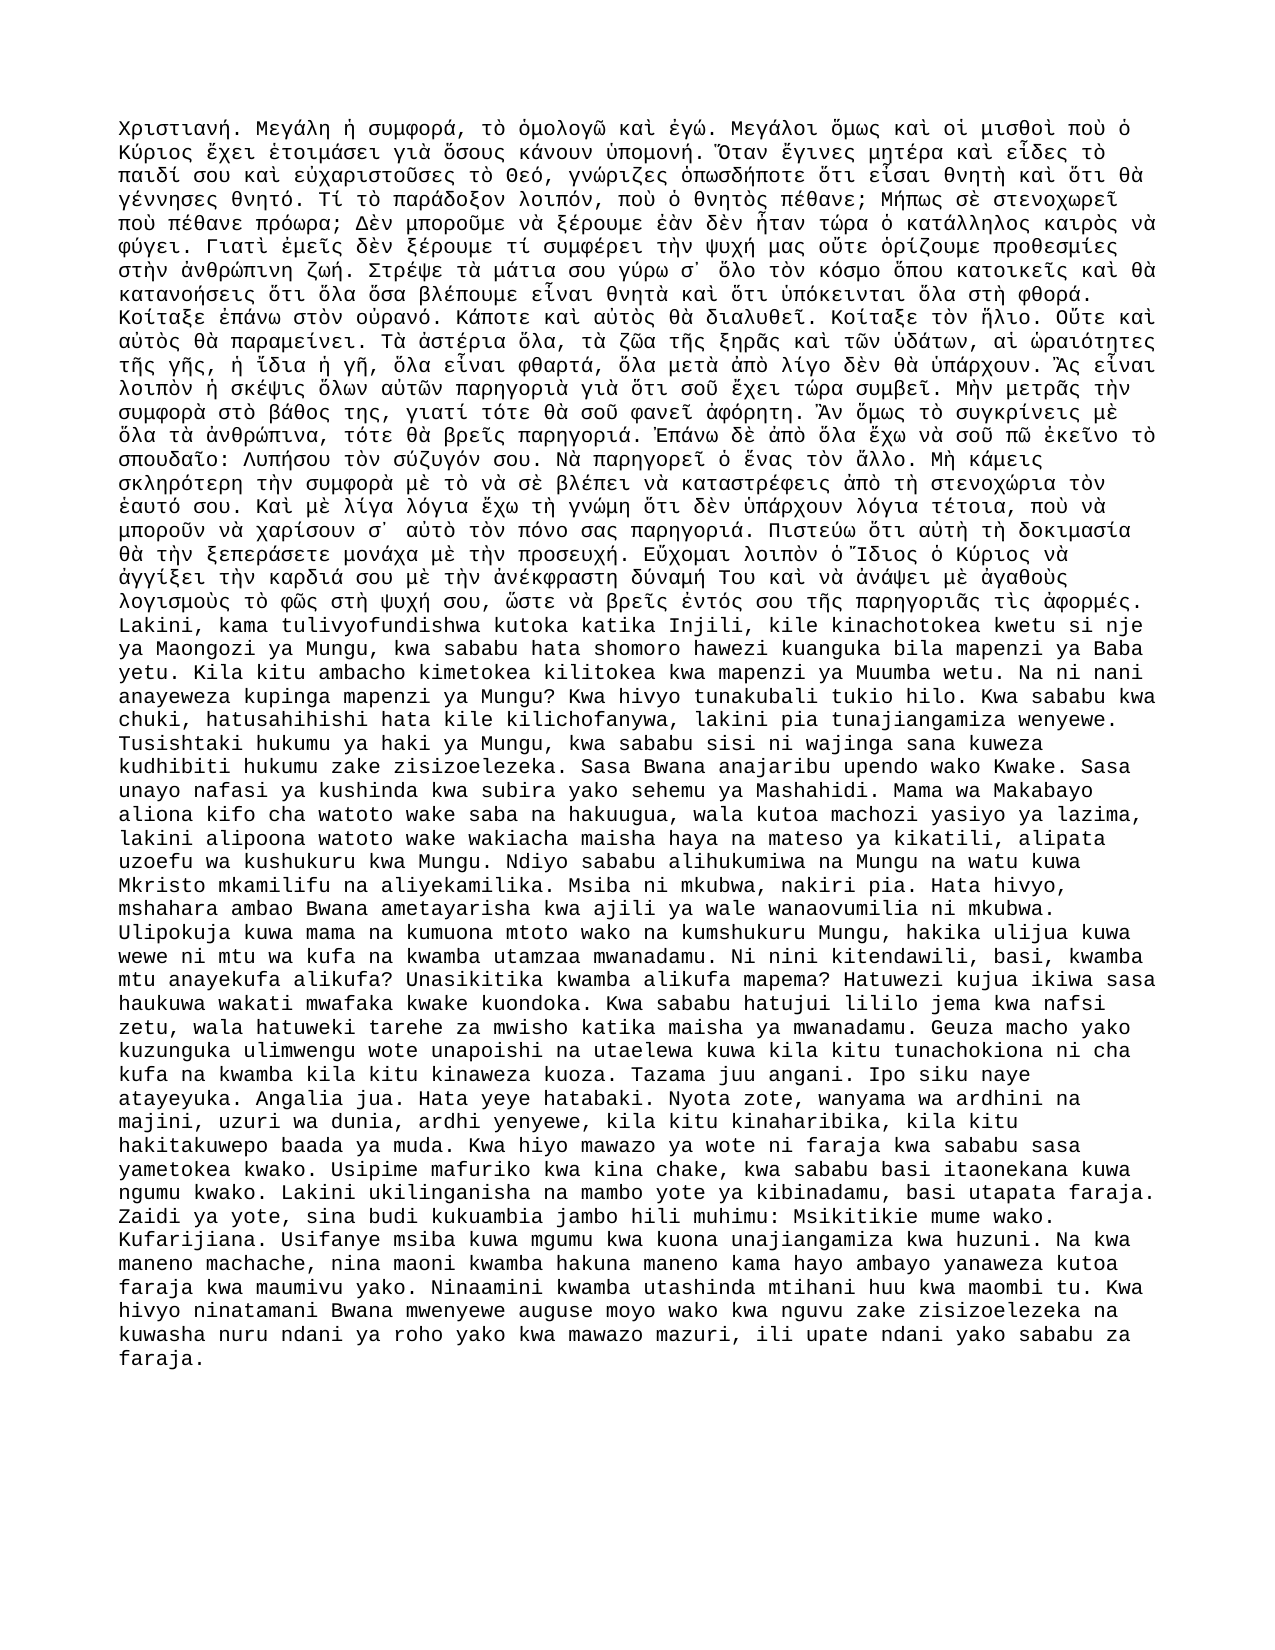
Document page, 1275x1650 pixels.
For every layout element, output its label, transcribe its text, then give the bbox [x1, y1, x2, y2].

text Lakini, kama tulivyofundishwa kutoka katika Injili, kile kinachotokea kwetu si nje ya Maongozi ya Mungu, kwa sababu hata shomoro hawezi kuanguka bila mapenzi ya Baba yetu. Kila kitu ambacho kimetokea kilitokea kwa mapenzi ya Muumba wetu. Na ni nani anayeweza kupinga mapenzi ya Mungu? Kwa hivyo tunakubali tukio hilo. Kwa sababu kwa chuki, hatusahihishi hata kile kilichofanywa, lakini pia tunajiangamiza wenyewe. Tusishtaki hukumu ya haki ya Mungu, kwa sababu sisi ni wajinga sana kuweza kudhibiti hukumu zake zisizoelezeka. Sasa Bwana anajaribu upendo wako Kwake. Sasa unayo nafasi ya kushinda kwa subira yako sehemu ya Mashahidi. Mama wa Makabayo aliona kifo cha watoto wake saba na hakuugua, wala kutoa machozi yasiyo ya lazima, lakini alipoona watoto wake wakiacha maisha haya na mateso ya kikatili, alipata uzoefu wa kushukuru kwa Mungu. Ndiyo sababu alihukumiwa na Mungu na watu kuwa Mkristo mkamilifu na aliyekamilika. Msiba ni mkubwa, nakiri pia. Hata hivyo, mshahara ambao Bwana ametayarisha kwa ajili ya wale wanaovumilia ni mkubwa. Ulipokuja kuwa mama na kumuona mtoto wako na kumshukuru Mungu, hakika ulijua kuwa wewe ni mtu wa kufa na kwamba utamzaa mwanadamu. Ni nini kitendawili, basi, kwamba mtu anayekufa alikufa? Unasikitika kwamba alikufa mapema? Hatuwezi kujua ikiwa sasa haukuwa wakati mwafaka kwake kuondoka. Kwa sababu hatujui lililo jema kwa nafsi zetu, wala hatuweki tarehe za mwisho katika maisha ya mwanadamu. Geuza macho yako kuzunguka ulimwengu wote unapoishi na utaelewa kuwa kila kitu tunachokiona ni cha kufa na kwamba kila kitu kinaweza kuoza. Tazama juu angani. Ipo siku naye atayeyuka. Angalia jua. Hata yeye hatabaki. Nyota zote, wanyama wa ardhini na majini, uzuri wa dunia, ardhi yenyewe, kila kitu kinaharibika, kila kitu hakitakuwepo baada ya muda. Kwa hiyo mawazo ya wote ni faraja kwa sababu sasa yametokea kwako. Usipime mafuriko kwa kina chake, kwa sababu basi itaonekana kuwa ngumu kwako. Lakini ukilinganisha na mambo yote ya kibinadamu, basi utapata faraja. Zaidi ya yote, sina budi kukuambia jambo hili muhimu: Msikitikie mume wako. Kufarijiana. Usifanye msiba kuwa mgumu kwa kuona unajiangamiza kwa huzuni. Na kwa maneno machache, nina maoni kwamba hakuna maneno kama hayo ambayo yanaweza kutoa faraja kwa maumivu yako. Ninaamini kwamba utashinda mtihani huu kwa maombi tu. Kwa hivyo ninatamani Bwana mwenyewe auguse moyo wako kwa nguvu zake zisizoelezeka na kuwasha nuru ndani ya roho yako kwa mawazo mazuri, ili upate ndani yako sababu za faraja. [118, 615, 1157, 1371]
text Χριστιανή. Μεγάλη ἡ συμφορά, τὸ ὁμολογῶ καὶ ἐγώ. Μεγάλοι ὅμως καὶ οἱ μισθοὶ ποὺ ὁ Κύριος ἔχει ἑτοιμάσει γιὰ ὅσους κάνουν ὑπομονή. Ὅταν ἔγινες μητέρα καὶ εἶδες τὸ παιδί σου καὶ εὐχαριστοῦσες τὸ Θεό, γνώριζες ὁπωσδήποτε ὅτι εἶσαι θνητὴ καὶ ὅτι θὰ γέννησες θνητό. Τί τὸ παράδοξον λοιπόν, ποὺ ὁ θνητὸς πέθανε; Μήπως σὲ στενοχωρεῖ ποὺ πέθανε πρόωρα; Δὲν μποροῦμε νὰ ξέρουμε ἐὰν δὲν ἦταν τώρα ὁ κατάλληλος καιρὸς νὰ φύγει. Γιατὶ ἐμεῖς δὲν ξέρουμε τί συμφέρει τὴν ψυχή μας οὔτε ὁρίζουμε προθεσμίες στὴν ἀνθρώπινη ζωή. Στρέψε τὰ μάτια σου γύρω σ᾽ ὅλο τὸν κόσμο ὅπου κατοικεῖς καὶ θὰ κατανοήσεις ὅτι ὅλα ὅσα βλέπουμε εἶναι θνητὰ καὶ ὅτι ὑπόκεινται ὅλα στὴ φθορά. Κοίταξε ἐπάνω στὸν οὐρανό. Κάποτε καὶ αὐτὸς θὰ διαλυθεῖ. Κοίταξε τὸν ἥλιο. Oὔτε καὶ αὐτὸς θὰ παραμείνει. Τὰ ἀστέρια ὅλα, τὰ ζῶα τῆς ξηρᾶς καὶ τῶν ὑδάτων, αἱ ὡραιότητες τῆς γῆς, ἡ ἴδια ἡ γῆ, ὅλα εἶναι φθαρτά, ὅλα μετὰ ἀπὸ λίγο δὲν θὰ ὑπάρχουν. Ἂς εἶναι λοιπὸν ἡ σκέψις ὅλων αὐτῶν παρηγοριὰ γιὰ ὅτι σοῦ ἔχει τώρα συμβεῖ. Μὴν μετρᾶς τὴν συμφορὰ στὸ βάθος της, γιατί τότε θὰ σοῦ φανεῖ ἀφόρητη. Ἂν ὅμως τὸ συγκρίνεις μὲ ὅλα τὰ ἀνθρώπινα, τότε θὰ βρεῖς παρηγοριά. Ἐπάνω δὲ ἀπὸ ὅλα ἔχω νὰ σοῦ πῶ ἐκεῖνο τὸ σπουδαῖο: Λυπήσου τὸν σύζυγόν σου. Νὰ παρηγορεῖ ὁ ἕνας τὸν ἄλλο. Μὴ κάμεις σκληρότερη τὴν συμφορὰ μὲ τὸ νὰ σὲ βλέπει νὰ καταστρέφεις ἀπὸ τὴ στενοχώρια τὸν ἑαυτό σου. Καὶ μὲ λίγα λόγια ἔχω τὴ γνώμη ὅτι δὲν ὑπάρχουν λόγια τέτοια, ποὺ νὰ μποροῦν νὰ χαρίσουν σ᾽ αὐτὸ τὸν πόνο σας παρηγοριά. Πιστεύω ὅτι αὐτὴ τὴ δοκιμασία θὰ τὴν ξεπεράσετε μονάχα μὲ τὴν προσευχή. Εὔχομαι λοιπὸν ὁ Ἴδιος ὁ Κύριος νὰ ἀγγίξει τὴν καρδιά σου μὲ τὴν ἀνέκφραστη δύναμή Του καὶ νὰ ἀνάψει μὲ ἀγαθοὺς λογισμοὺς τὸ φῶς στὴ ψυχή σου, ὥστε νὰ βρεῖς ἐντός σου τῆς παρηγοριᾶς τὶς ἀφορμές. [118, 118, 1157, 615]
